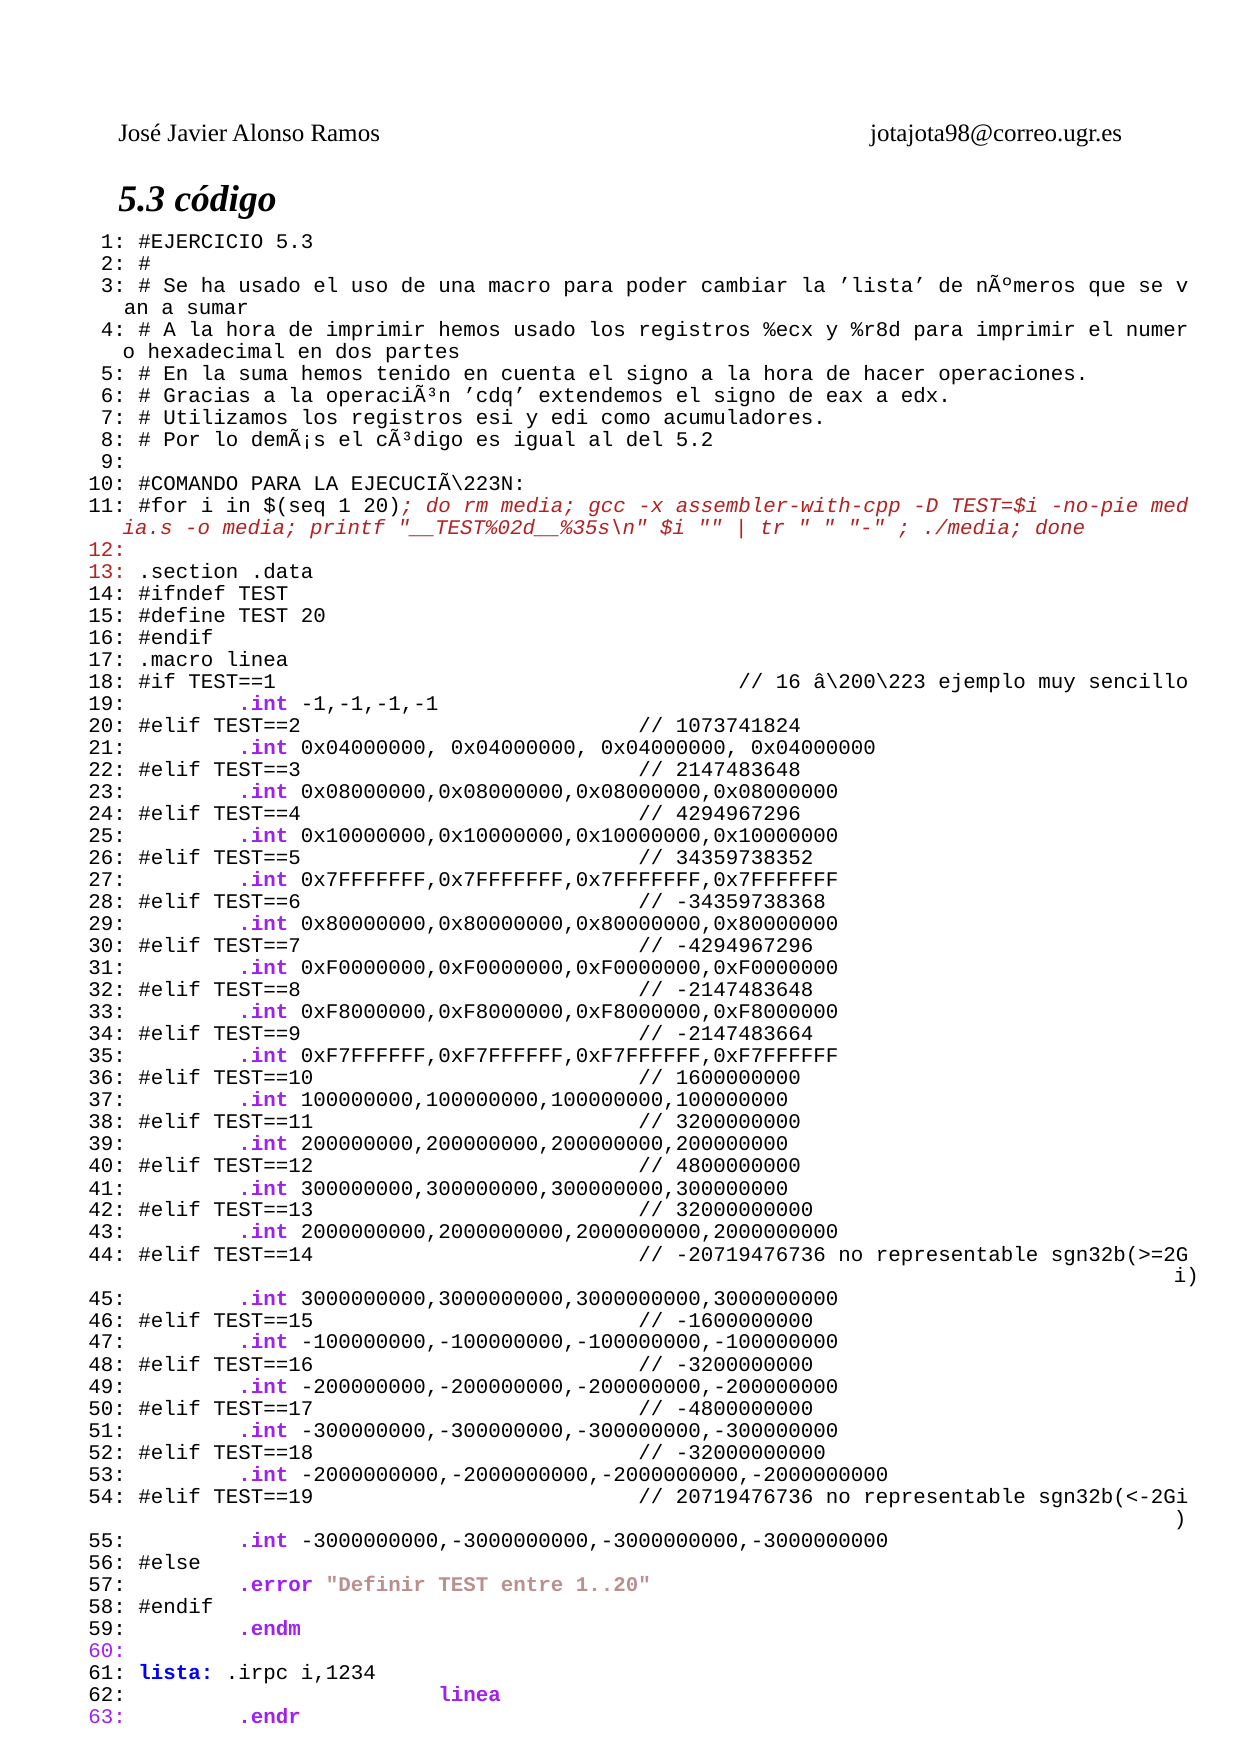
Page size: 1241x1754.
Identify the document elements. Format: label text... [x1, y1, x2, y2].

text 5.3 código [118, 176, 1122, 219]
